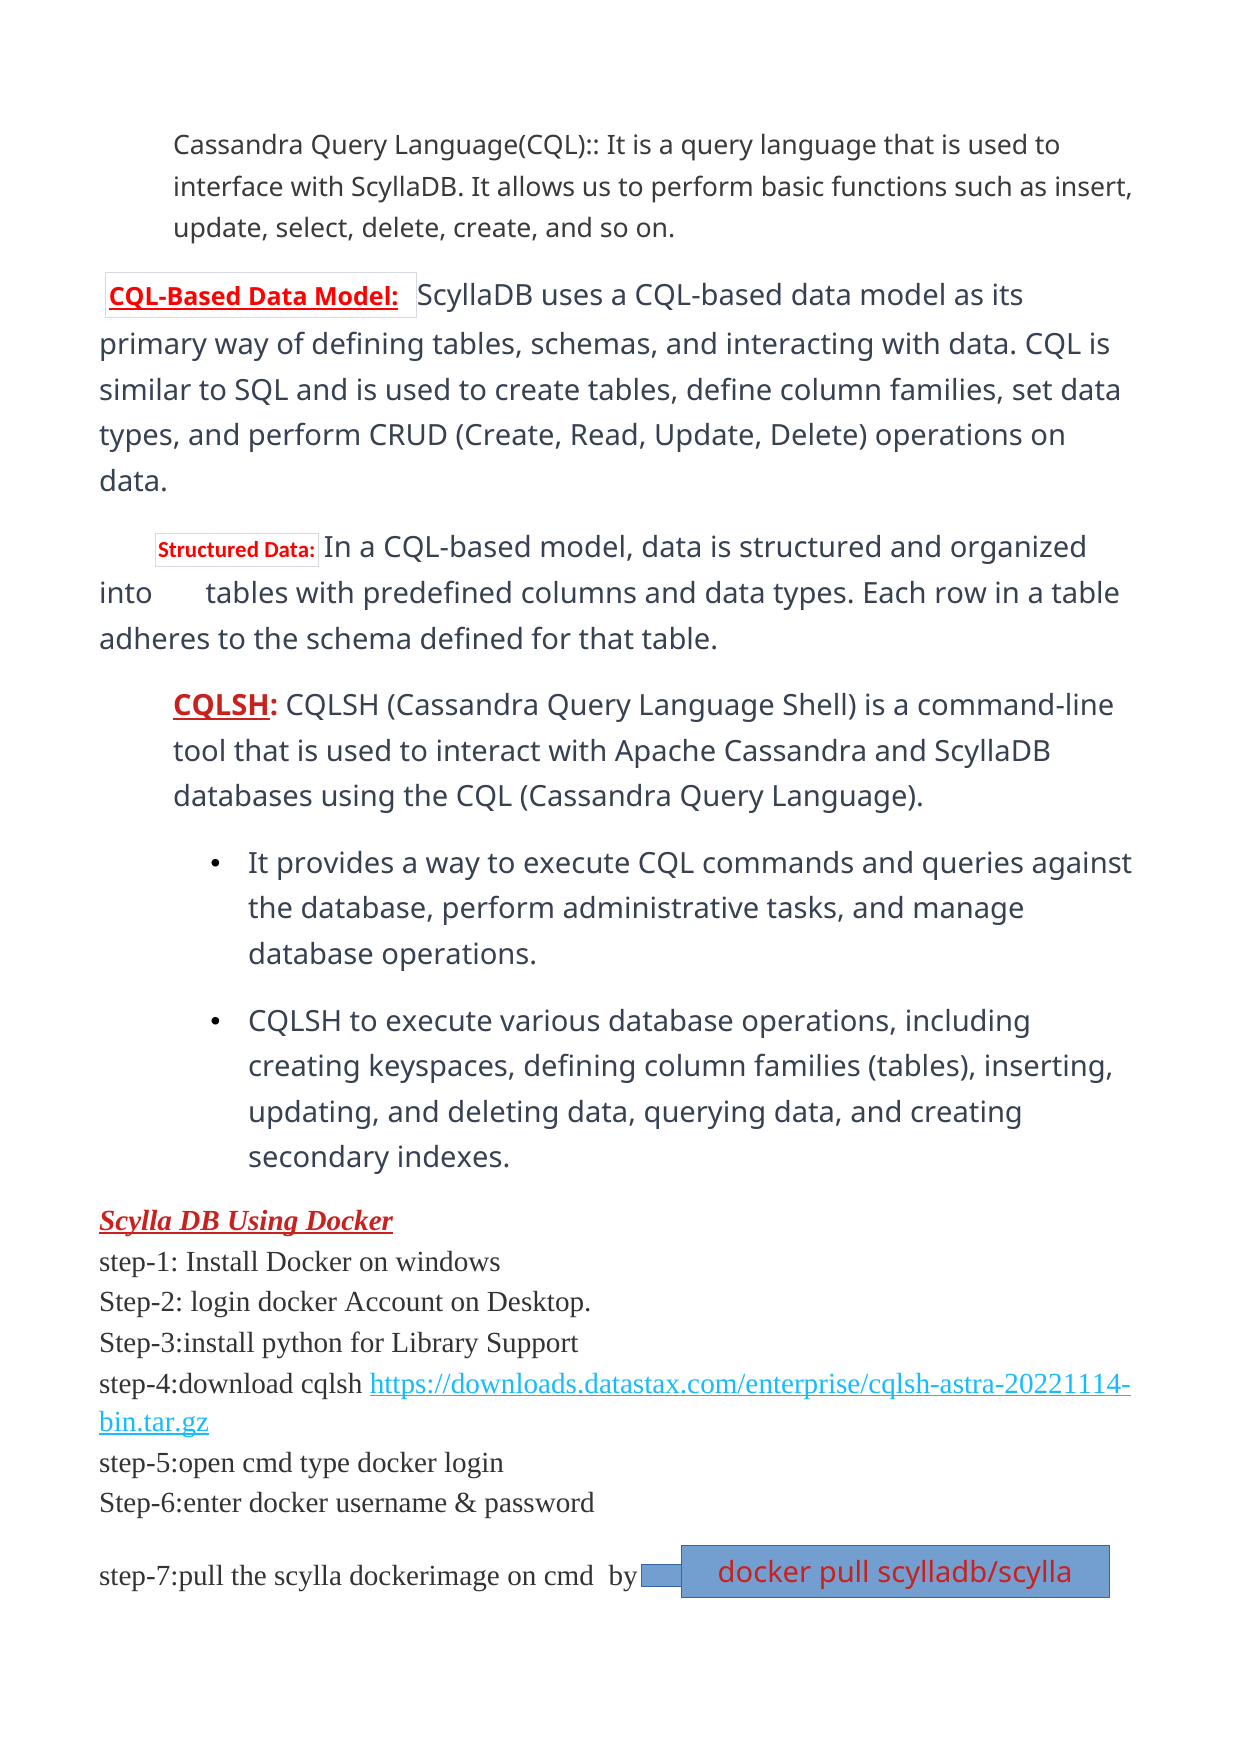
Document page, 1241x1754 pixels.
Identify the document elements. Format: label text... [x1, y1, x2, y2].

text [1110, 1558, 1138, 1592]
text Scylla DB Using Docker [99, 1203, 1138, 1237]
text CQLSH: CQLSH (Cassandra Query Language Shell) is a command-line tool that is used to interact with Apache Cassandra and ScyllaDB databases using the CQL (Cassandra Query Language). [173, 684, 1138, 815]
list Cassandra Query Language(CQL):: It is a query language that is used to interface with ScyllaDB. It allows us to perform basic functions such as insert, update, select, delete, create, and so on. [135, 126, 1138, 245]
text step-7:pull the scylla dockerimage on cmd by [99, 1558, 681, 1592]
text step-1: Install Docker on windows [99, 1244, 1138, 1277]
text step-4:download cqlsh https://downloads.datastax.com/enterprise/cqlsh-astra-20221114-bin.tar.gz [99, 1366, 1138, 1438]
text Step-6:enter docker username & password [99, 1486, 1138, 1519]
list It provides a way to execute CQL commands and queries against the database, perform administrative tasks, and manage database operations. [210, 842, 1138, 973]
text Step-3:install python for Library Support [99, 1325, 1138, 1359]
text Step-2: login docker Account on Desktop. [99, 1284, 1138, 1318]
list CQLSH to execute various database operations, including creating keyspaces, defining column families (tables), inserting, updating, and deleting data, querying data, and creating secondary indexes. [210, 1000, 1138, 1176]
text step-5:open cmd type docker login [99, 1445, 1138, 1478]
list CQL-Based Data Model: ScyllaDB uses a CQL-based data model as its primary way of defining tables, schemas, and interacting with data. CQL is similar to SQL and is used to create tables, define column families, set data types, and perform CRUD (Create, Read, Update, Delete) operations on data. [99, 272, 1138, 500]
list Structured Data: In a CQL-based model, data is structured and organized into tables with predefined columns and data types. Each row in a table adheres to the schema defined for that table. [99, 527, 1138, 658]
